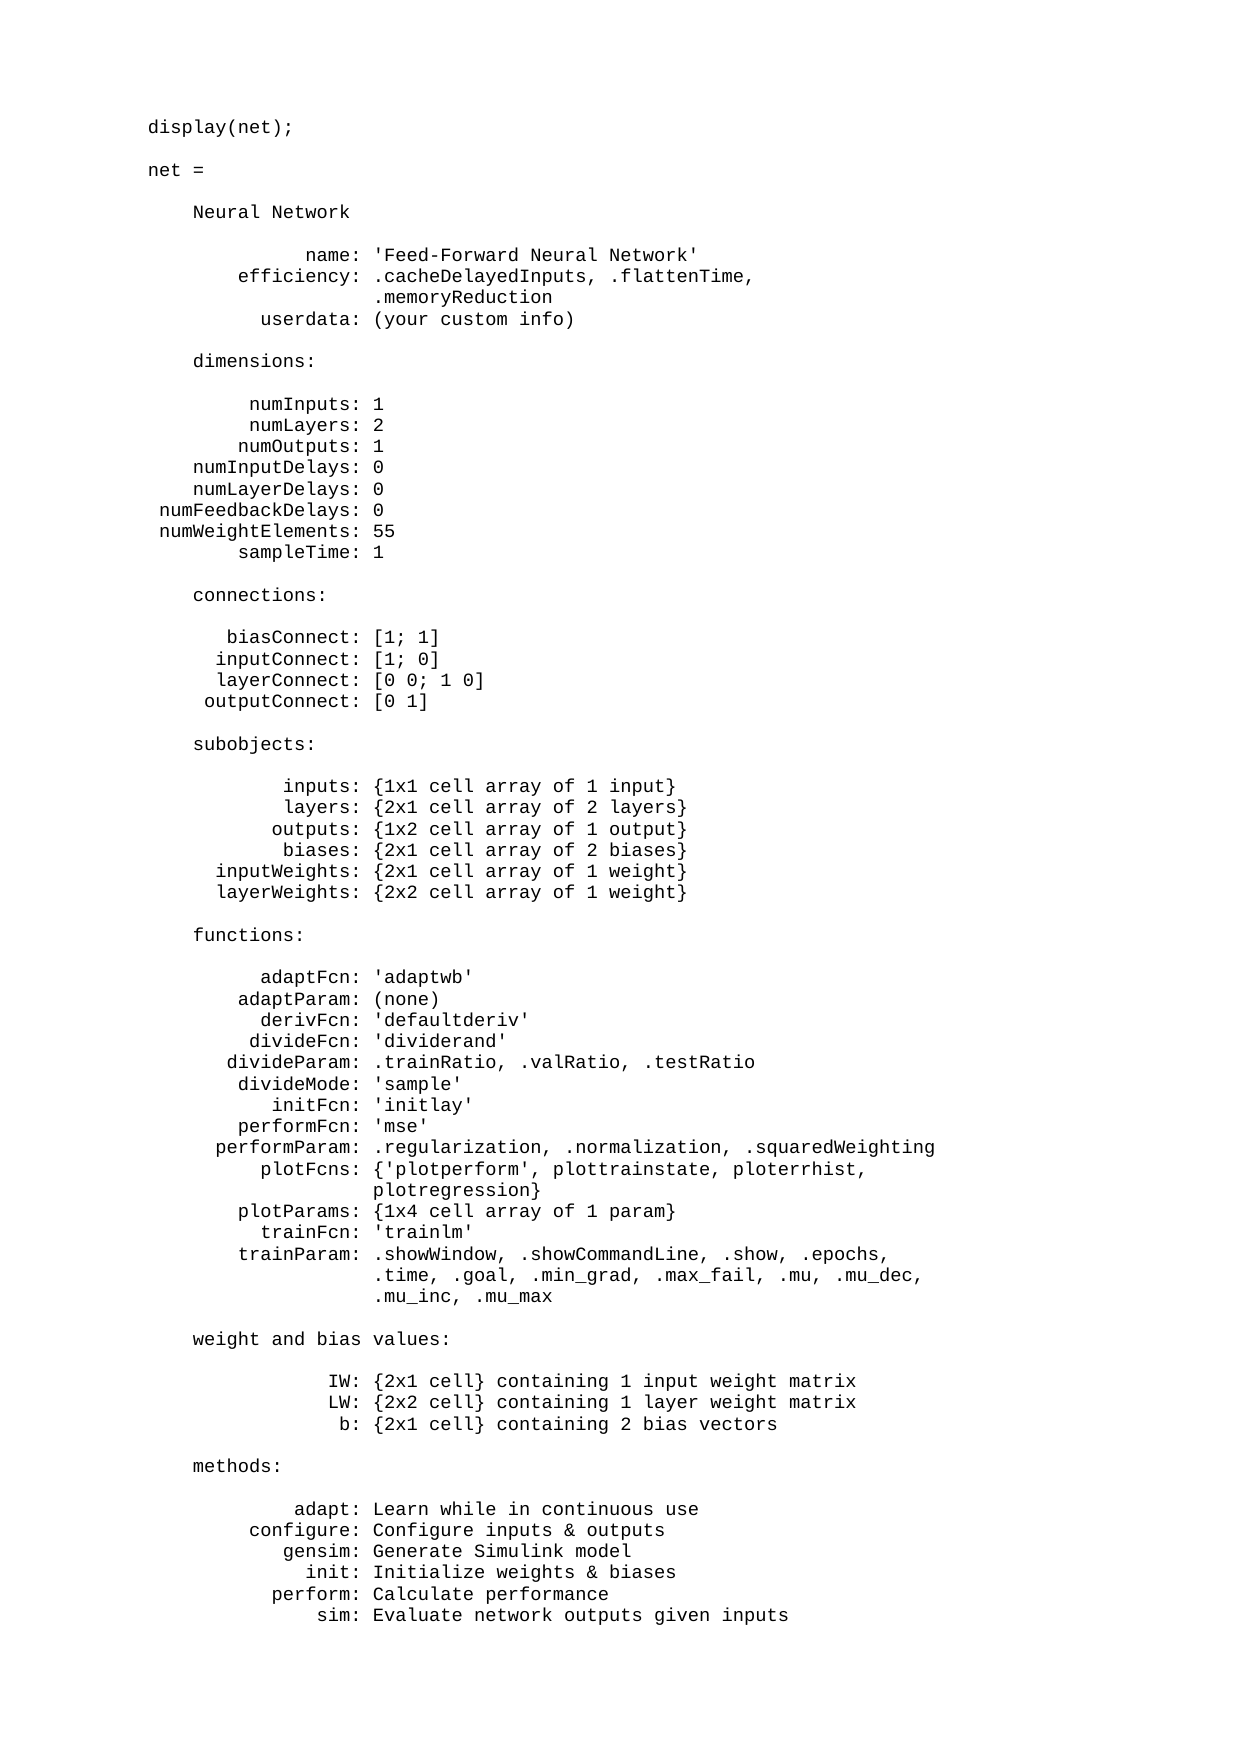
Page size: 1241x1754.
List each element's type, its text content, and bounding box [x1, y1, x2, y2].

text plotregression} [148, 1181, 1122, 1202]
text numOutputs: 1 [148, 437, 1122, 458]
text LW: {2x2 cell} containing 1 layer weight matrix [148, 1393, 1122, 1414]
text .memoryReduction [148, 288, 1122, 309]
text trainFcn: 'trainlm' [148, 1223, 1122, 1244]
text layers: {2x1 cell array of 2 layers} [148, 798, 1122, 819]
text dimensions: [148, 352, 1122, 373]
text weight and bias values: [148, 1329, 1122, 1351]
text sim: Evaluate network outputs given inputs [148, 1606, 1122, 1627]
text .time, .goal, .min_grad, .max_fail, .mu, .mu_dec, [148, 1266, 1122, 1287]
text functions: [148, 926, 1122, 947]
text gensim: Generate Simulink model [148, 1542, 1122, 1563]
text trainParam: .showWindow, .showCommandLine, .show, .epochs, [148, 1244, 1122, 1266]
text name: 'Feed-Forward Neural Network' [148, 246, 1122, 267]
text initFcn: 'initlay' [148, 1096, 1122, 1117]
text b: {2x1 cell} containing 2 bias vectors [148, 1414, 1122, 1436]
text performFcn: 'mse' [148, 1117, 1122, 1138]
text plotFcns: {'plotperform', plottrainstate, ploterrhist, [148, 1159, 1122, 1181]
text divideFcn: 'dividerand' [148, 1032, 1122, 1053]
text numLayerDelays: 0 [148, 479, 1122, 501]
text inputConnect: [1; 0] [148, 649, 1122, 671]
text numFeedbackDelays: 0 [148, 501, 1122, 522]
text layerWeights: {2x2 cell array of 1 weight} [148, 883, 1122, 904]
text inputWeights: {2x1 cell array of 1 weight} [148, 862, 1122, 883]
text inputs: {1x1 cell array of 1 input} [148, 777, 1122, 798]
text sampleTime: 1 [148, 543, 1122, 564]
text layerConnect: [0 0; 1 0] [148, 671, 1122, 692]
text numWeightElements: 55 [148, 522, 1122, 543]
text init: Initialize weights & biases [148, 1563, 1122, 1584]
text divideMode: 'sample' [148, 1074, 1122, 1096]
text performParam: .regularization, .normalization, .squaredWeighting [148, 1138, 1122, 1159]
text outputConnect: [0 1] [148, 692, 1122, 713]
text adapt: Learn while in continuous use [148, 1499, 1122, 1521]
text adaptFcn: 'adaptwb' [148, 968, 1122, 989]
text net = [148, 161, 1122, 182]
text adaptParam: (none) [148, 989, 1122, 1011]
text userdata: (your custom info) [148, 309, 1122, 331]
text perform: Calculate performance [148, 1584, 1122, 1606]
text numLayers: 2 [148, 416, 1122, 437]
text derivFcn: 'defaultderiv' [148, 1011, 1122, 1032]
text display(net); [148, 118, 1122, 139]
text outputs: {1x2 cell array of 1 output} [148, 819, 1122, 841]
text efficiency: .cacheDelayedInputs, .flattenTime, [148, 267, 1122, 288]
text Neural Network [148, 203, 1122, 224]
text configure: Configure inputs & outputs [148, 1521, 1122, 1542]
text connections: [148, 586, 1122, 607]
text methods: [148, 1457, 1122, 1478]
text plotParams: {1x4 cell array of 1 param} [148, 1202, 1122, 1223]
text IW: {2x1 cell} containing 1 input weight matrix [148, 1372, 1122, 1393]
text divideParam: .trainRatio, .valRatio, .testRatio [148, 1053, 1122, 1074]
text .mu_inc, .mu_max [148, 1287, 1122, 1308]
text subobjects: [148, 734, 1122, 756]
text biasConnect: [1; 1] [148, 628, 1122, 649]
text numInputs: 1 [148, 394, 1122, 416]
text biases: {2x1 cell array of 2 biases} [148, 841, 1122, 862]
text numInputDelays: 0 [148, 458, 1122, 479]
